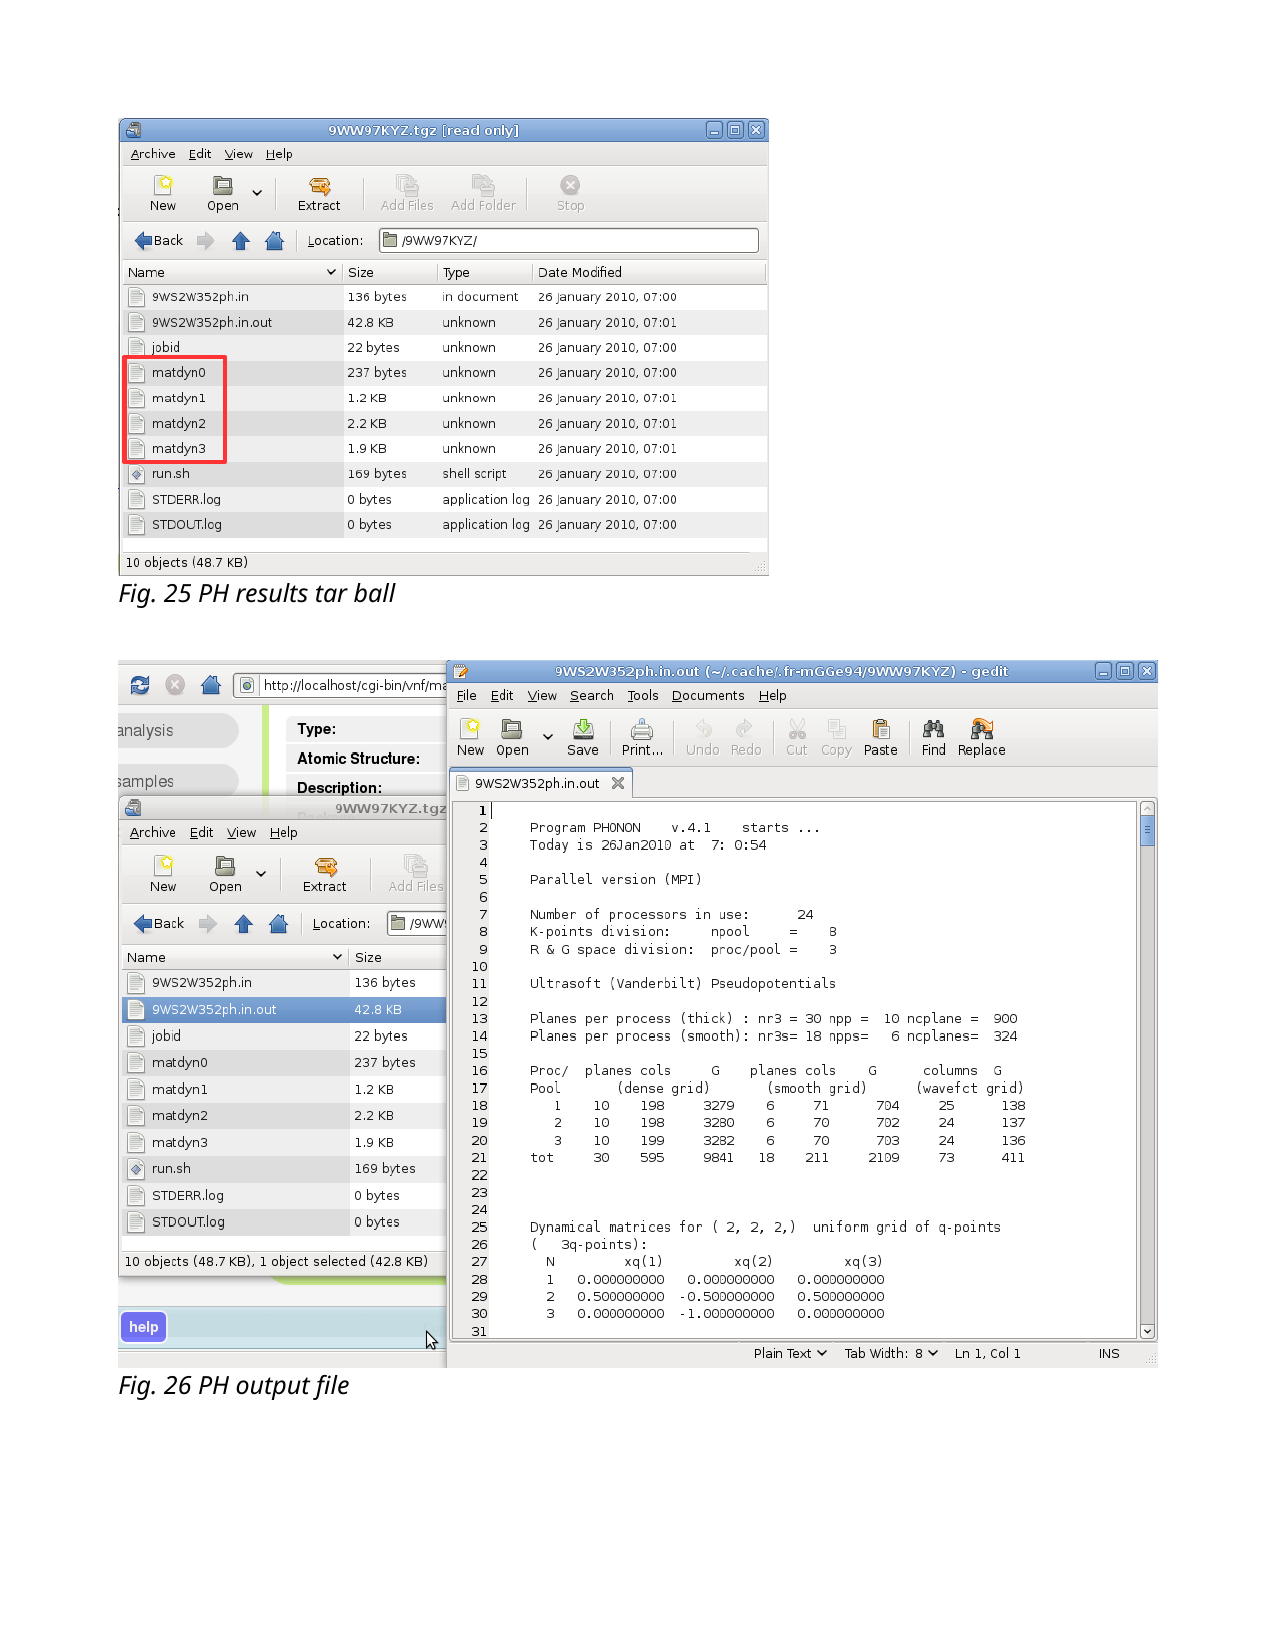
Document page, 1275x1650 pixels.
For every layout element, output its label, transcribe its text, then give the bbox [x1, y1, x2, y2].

text Fig. 25 PH results tar ball [118, 118, 1157, 609]
picture [118, 118, 769, 576]
text [118, 644, 1157, 660]
picture [118, 660, 1159, 1368]
text Fig. 26 PH output file [118, 1368, 1157, 1401]
